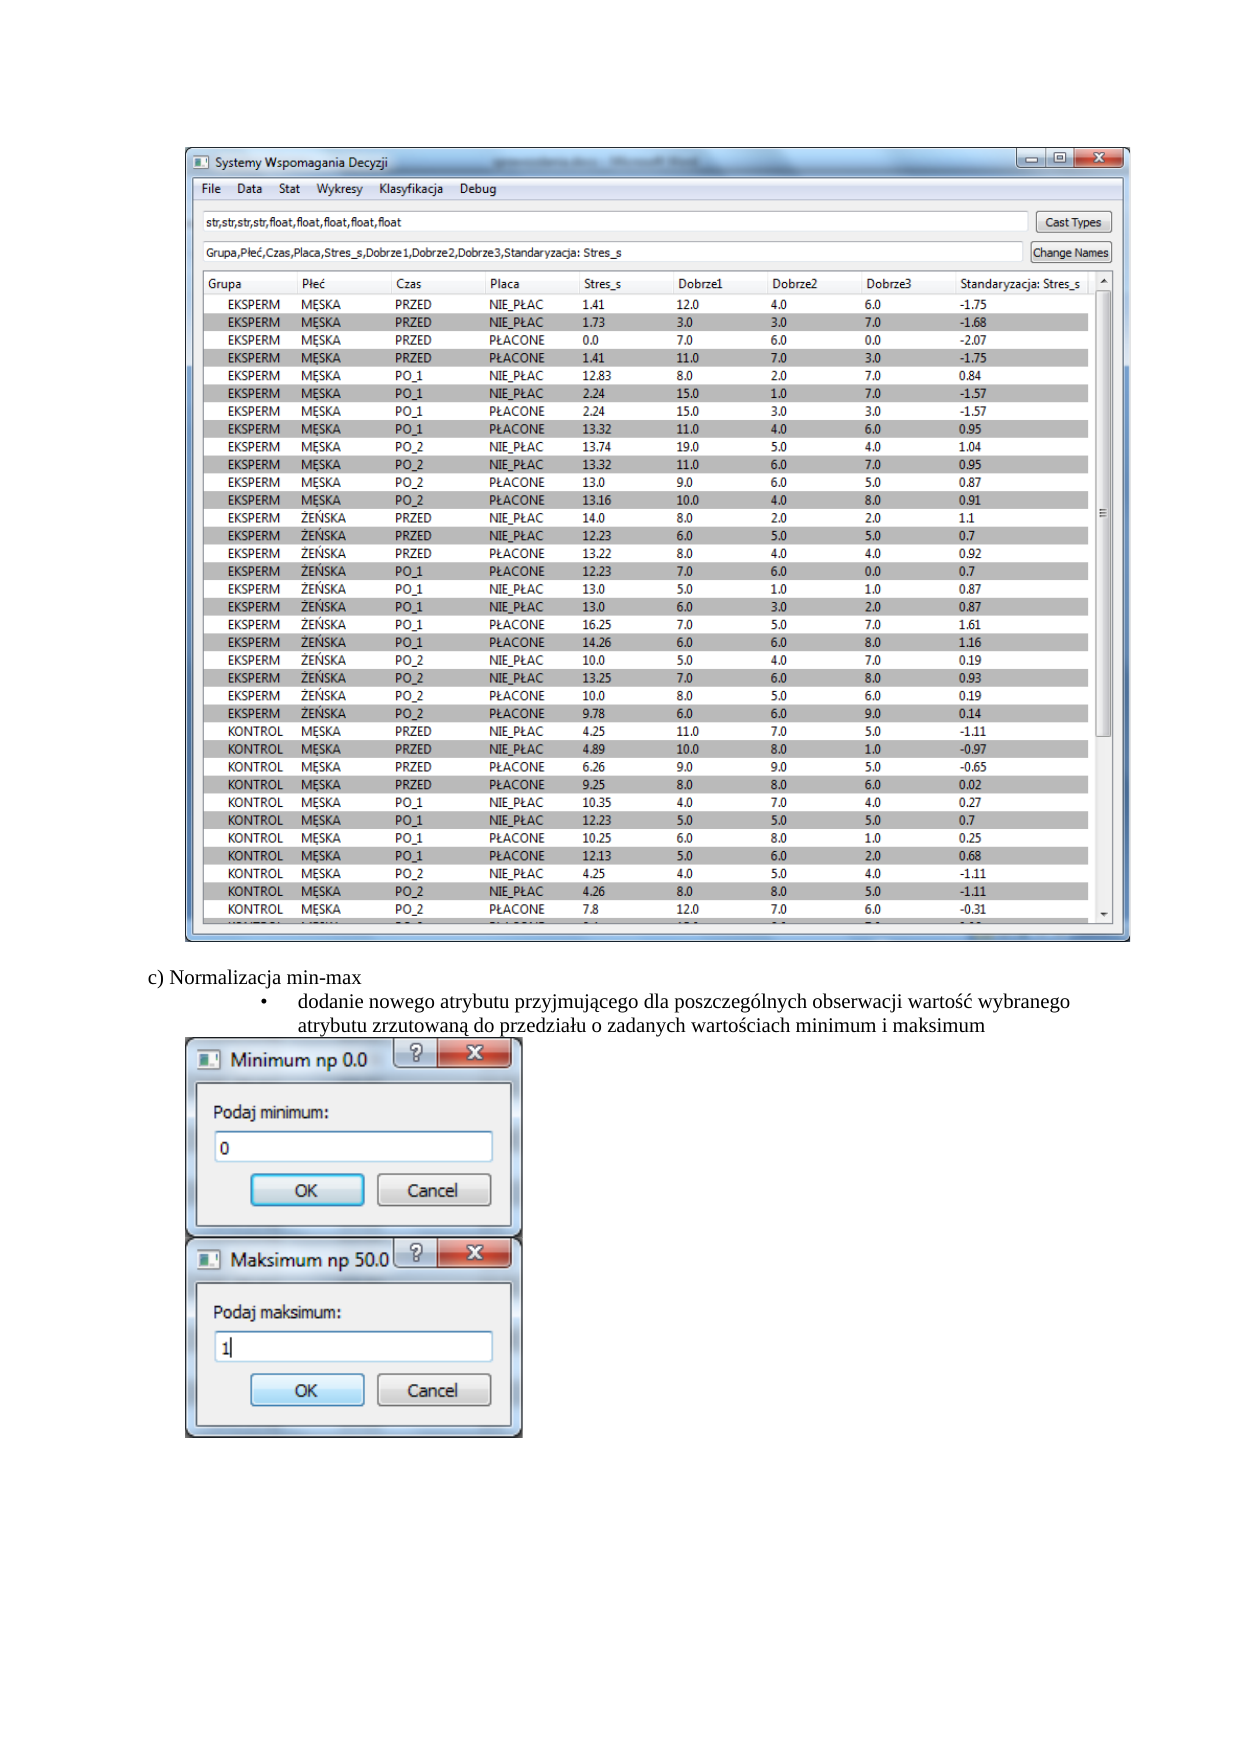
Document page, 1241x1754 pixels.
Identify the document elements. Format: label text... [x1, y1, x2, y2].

text c) Normalizacja min-max [148, 965, 1093, 989]
list dodanie nowego atrybutu przyjmującego dla poszczególnych obserwacji wartość wybranego atrybutu zrzutowaną do przedziału o zadanych wartościach minimum i maksimum [260, 989, 1093, 1037]
